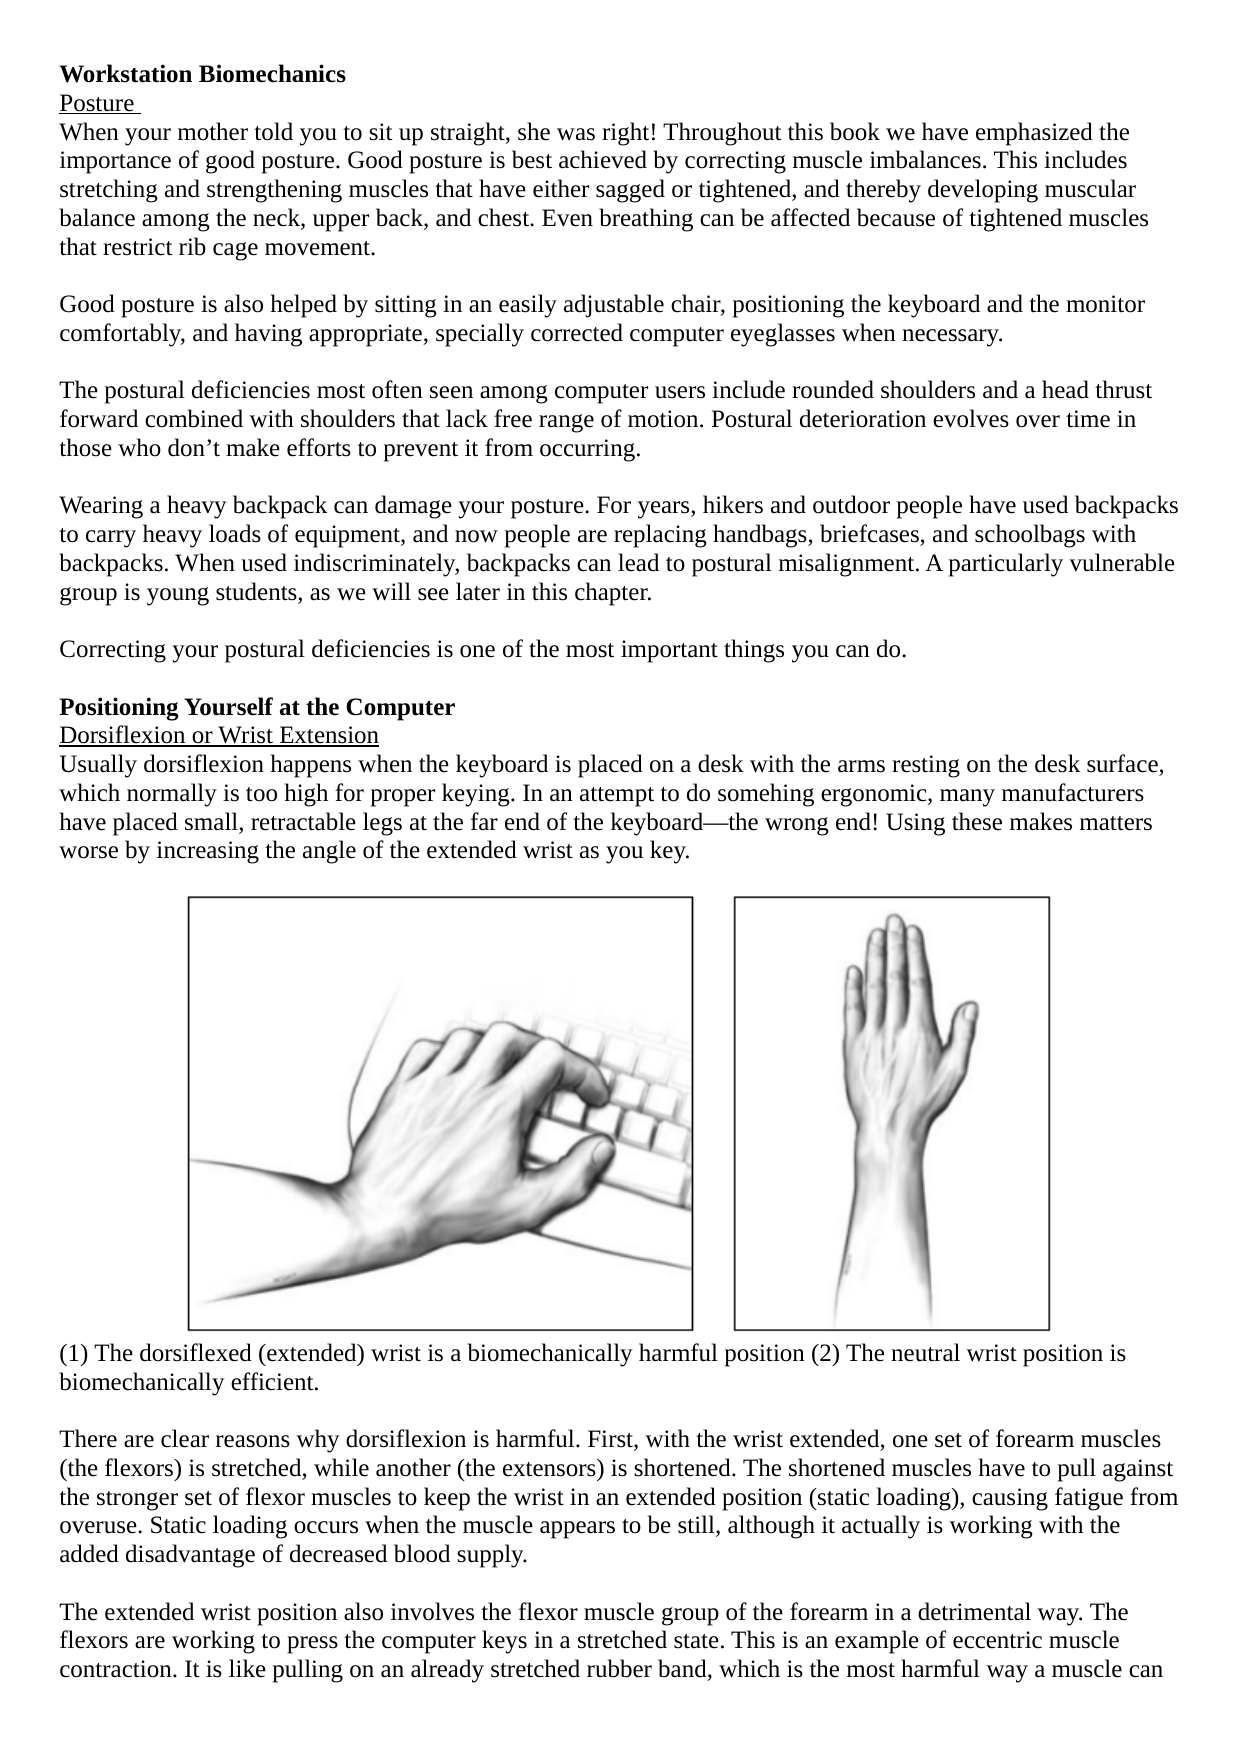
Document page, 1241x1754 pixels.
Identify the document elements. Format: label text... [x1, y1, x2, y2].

text Correcting your postural deficiencies is one of the most important things you can do. [59, 634, 1181, 663]
text Dorsiflexion or Wrist Extension [59, 720, 1181, 749]
text The extended wrist position also involves the flexor muscle group of the forearm in a detrimental way. The flexors are working to press the computer keys in a stretched state. This is an example of eccentric muscle contraction. It is like pulling on an already stretched rubber band, which is the most harmful way a muscle can [59, 1597, 1181, 1683]
text Good posture is also helped by sitting in an easily adjustable chair, positioning the keyboard and the monitor comfortably, and having appropriate, specially corrected computer eyeglasses when necessary. [59, 289, 1181, 347]
text Posture [59, 88, 1181, 117]
picture [185, 892, 1055, 1339]
text Positioning Yourself at the Computer [59, 692, 1181, 720]
text Usually dorsiflexion happens when the keyboard is placed on a desk with the arms resting on the desk surface, which normally is too high for proper keying. In an attempt to do somehing ergonomic, many manufacturers have placed small, retractable legs at the far end of the keyboard—the wrong end! Using these makes matters worse by increasing the angle of the extended wrist as you key. [59, 749, 1181, 864]
text Workstation Biomechanics [59, 59, 1181, 88]
text When your mother told you to sit up straight, she was right! Throughout this book we have emphasized the importance of good posture. Good posture is best achieved by correcting muscle imbalances. This includes stretching and strengthening muscles that have either sagged or tightened, and thereby developing muscular balance among the neck, upper back, and chest. Even breathing can be affected because of tightened muscles that restrict rib cage movement. [59, 117, 1181, 260]
text (1) The dorsiflexed (extended) wrist is a biomechanically harmful position (2) The neutral wrist position is biomechanically efficient. [59, 893, 1181, 1396]
text Wearing a heavy backpack can damage your posture. For years, hikers and outdoor people have used backpacks to carry heavy loads of equipment, and now people are replacing handbags, briefcases, and schoolbags with backpacks. When used indiscriminately, backpacks can lead to postural misalignment. A particularly vulnerable group is young students, as we will see later in this chapter. [59, 490, 1181, 605]
text There are clear reasons why dorsiflexion is harmful. First, with the wrist extended, one set of forearm muscles (the flexors) is stretched, while another (the extensors) is shortened. The shortened muscles have to pull against the stronger set of flexor muscles to keep the wrist in an extended position (static loading), causing fatigue from overuse. Static loading occurs when the muscle appears to be still, although it actually is working with the added disadvantage of decreased blood supply. [59, 1424, 1181, 1568]
text The postural deficiencies most often seen among computer users include rounded shoulders and a head thrust forward combined with shoulders that lack free range of motion. Postural deterioration evolves over time in those who don’t make efforts to prevent it from occurring. [59, 375, 1181, 462]
